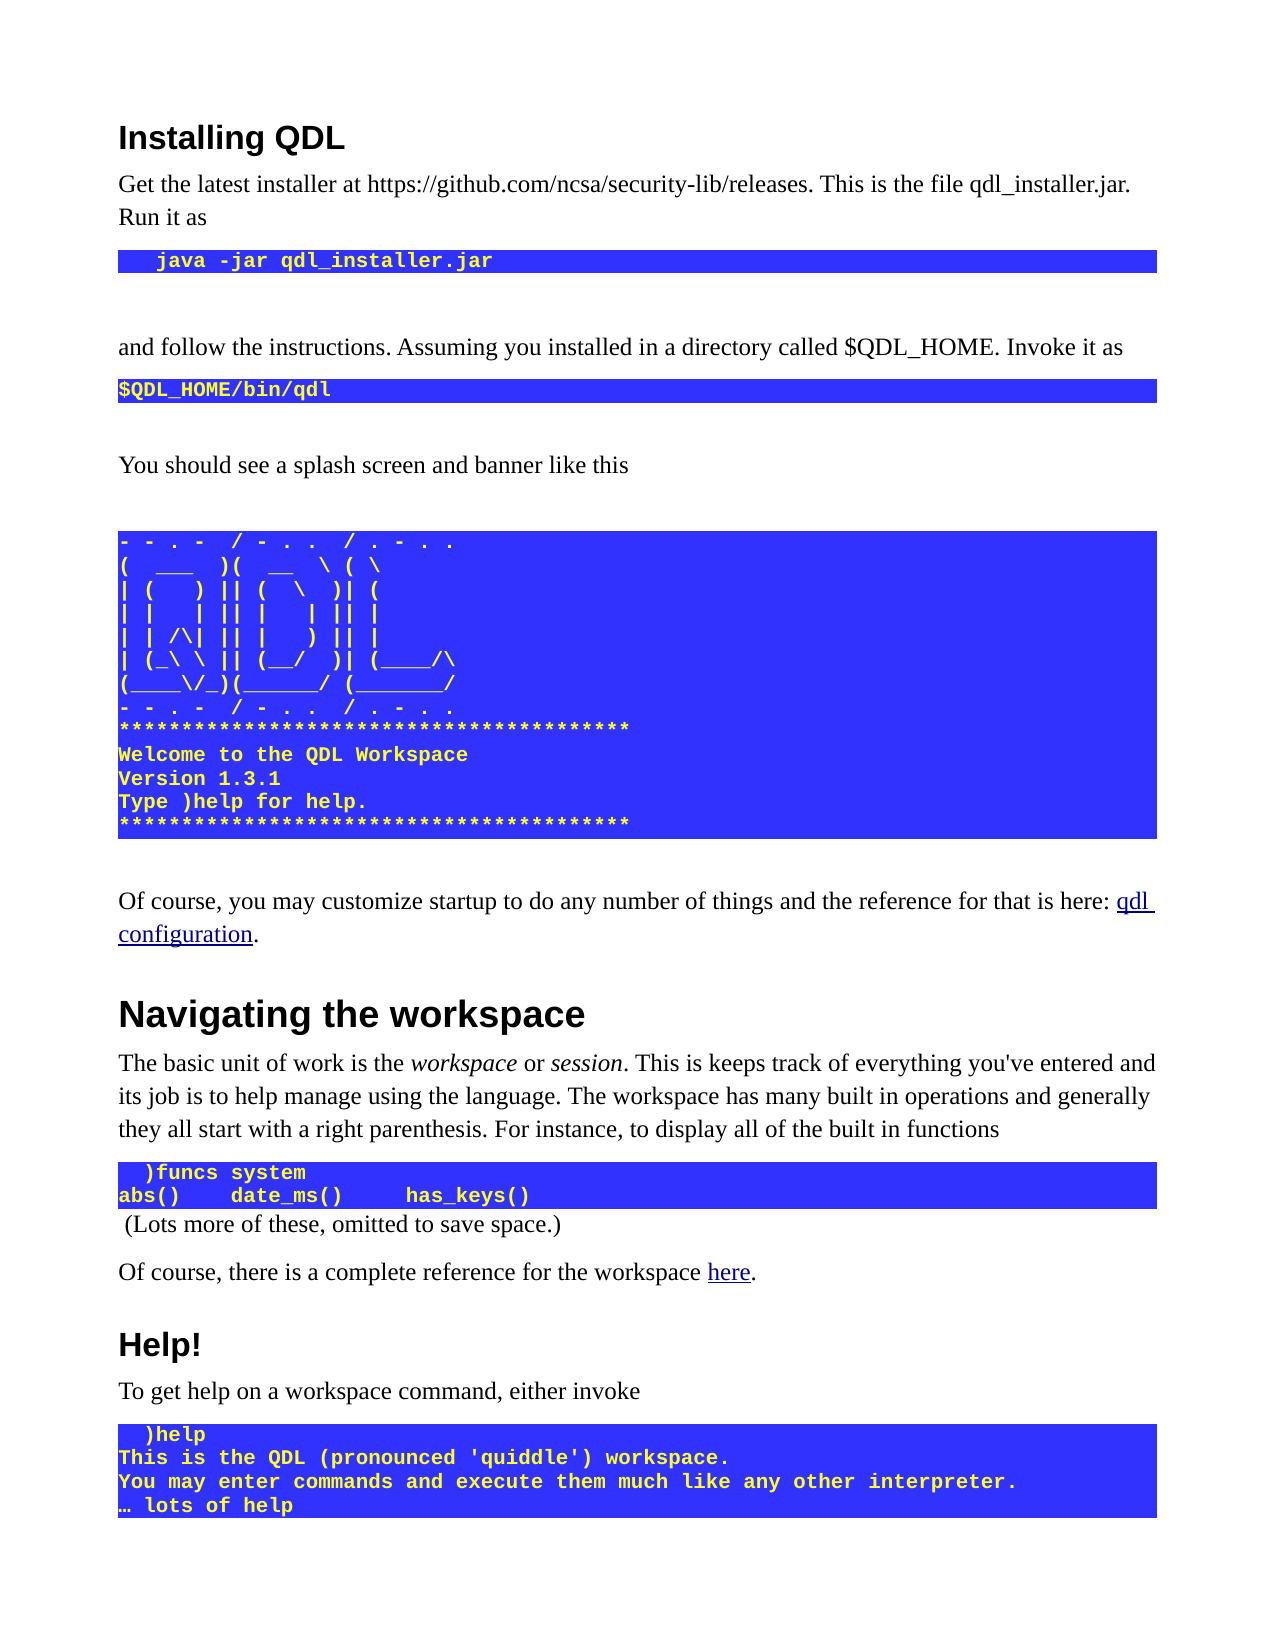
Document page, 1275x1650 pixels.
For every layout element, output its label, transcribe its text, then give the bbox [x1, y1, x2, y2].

text - - . - / - . . / . - . . [118, 531, 1157, 555]
text … lots of help [118, 1495, 1157, 1518]
text Get the latest installer at https://github.com/ncsa/security-lib/releases. This is the file qdl_installer.jar. Run it as [118, 169, 1157, 231]
text | | /\| || | ) || | [118, 626, 1157, 649]
subtitle Installing QDL [118, 118, 1157, 157]
text Welcome to the QDL Workspace [118, 744, 1157, 768]
subtitle Help! [118, 1325, 1157, 1364]
text Version 1.3.1 [118, 768, 1157, 791]
text Of course, there is a complete reference for the workspace here. [118, 1257, 1157, 1285]
text java -jar qdl_installer.jar [118, 250, 1157, 273]
text | (_\ \ || (__/ )| (____/\ [118, 649, 1157, 673]
text )help [118, 1424, 1157, 1447]
text | ( ) || ( \ )| ( [118, 578, 1157, 602]
text (Lots more of these, omitted to save space.) [118, 1209, 1157, 1238]
text Type )help for help. [118, 791, 1157, 815]
text ( ___ )( __ \ ( \ [118, 555, 1157, 578]
text You should see a splash screen and banner like this [118, 451, 1157, 512]
text $QDL_HOME/bin/qdl [118, 379, 1157, 403]
text | | | || | | || | [118, 602, 1157, 626]
text The basic unit of work is the workspace or session. This is keeps track of everything you've entered and its job is to help manage using the language. The workspace has many built in operations and generally they all start with a right parenthesis. For instance, to display all of the built in functions [118, 1048, 1157, 1143]
text You may enter commands and execute them much like any other interpreter. [118, 1471, 1157, 1495]
text - - . - / - . . / . - . . [118, 697, 1157, 720]
text and follow the instructions. Assuming you installed in a directory called $QDL_HOME. Invoke it as [118, 332, 1157, 361]
subtitle Navigating the workspace [118, 992, 1157, 1036]
text abs() date_ms() has_keys() [118, 1185, 1157, 1209]
text Of course, you may customize startup to do any number of things and the reference for that is here: qdl configuration. [118, 886, 1157, 948]
text )funcs system [118, 1162, 1157, 1185]
text This is the QDL (pronounced 'quiddle') workspace. [118, 1447, 1157, 1471]
text ***************************************** [118, 720, 1157, 744]
text ***************************************** [118, 815, 1157, 839]
text (____\/_)(______/ (_______/ [118, 673, 1157, 697]
text To get help on a workspace command, either invoke [118, 1376, 1157, 1405]
